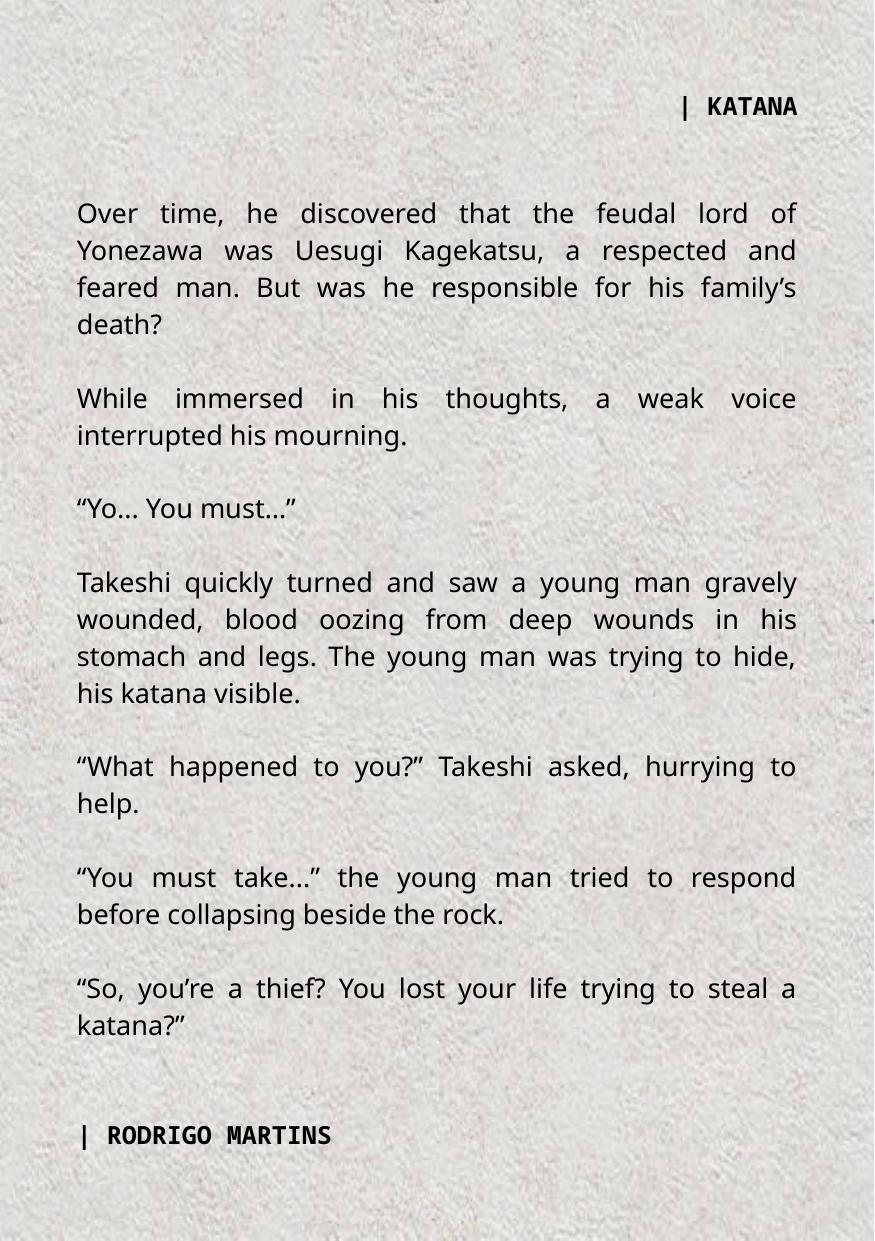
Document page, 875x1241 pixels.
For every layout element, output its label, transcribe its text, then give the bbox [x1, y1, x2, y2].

text “Yo... You must…” [74, 490, 800, 527]
text “So, you’re a thief? You lost your life trying to steal a katana?” [74, 969, 800, 1043]
text “What happened to you?” Takeshi asked, hurrying to help. [74, 748, 800, 822]
text “You must take...” the young man tried to respond before collapsing beside the rock. [74, 858, 800, 932]
text While immersed in his thoughts, a weak voice interrupted his mourning. [74, 379, 800, 453]
picture [0, 0, 874, 1241]
text Takeshi quickly turned and saw a young man gravely wounded, blood oozing from deep wounds in his stomach and legs. The young man was trying to hide, his katana visible. [74, 563, 800, 711]
text Over time, he discovered that the feudal lord of Yonezawa was Uesugi Kagekatsu, a respected and feared man. But was he responsible for his family’s death? [74, 195, 800, 342]
